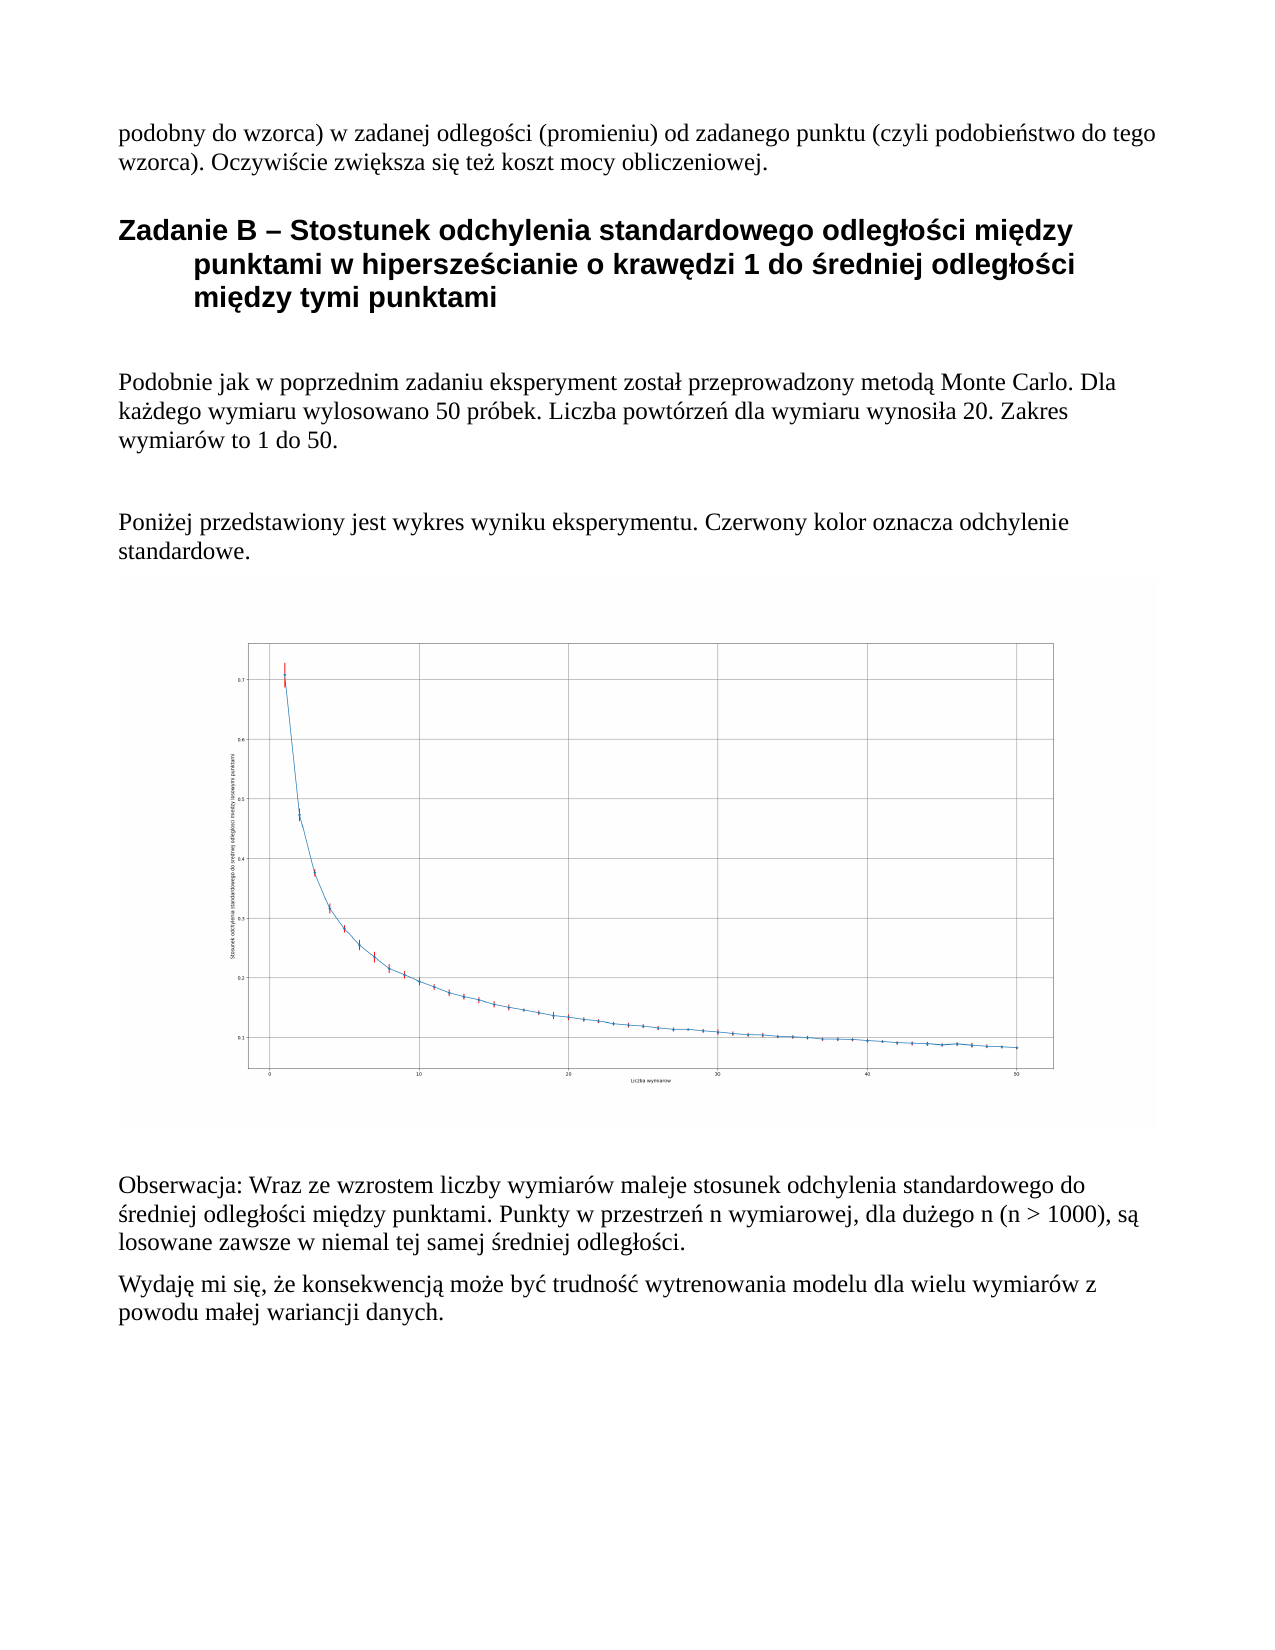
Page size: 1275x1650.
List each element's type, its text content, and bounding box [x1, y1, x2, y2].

text podobny do wzorca) w zadanej odlegości (promieniu) od zadanego punktu (czyli podobieństwo do tego wzorca). Oczywiście zwiększa się też koszt mocy obliczeniowej. [118, 118, 1157, 176]
subtitle Zadanie B – Stostunek odchylenia standardowego odległości między punktami w hipersześcianie o krawędzi 1 do średniej odległości między tymi punktami [118, 213, 1157, 314]
picture [118, 577, 1157, 1129]
text Poniżej przedstawiony jest wykres wyniku eksperymentu. Czerwony kolor oznacza odchylenie standardowe. [118, 507, 1157, 565]
text Wydaję mi się, że konsekwencją może być trudność wytrenowania modelu dla wielu wymiarów z powodu małej wariancji danych. [118, 1269, 1157, 1326]
text Podobnie jak w poprzednim zadaniu eksperyment został przeprowadzony metodą Monte Carlo. Dla każdego wymiaru wylosowano 50 próbek. Liczba powtórzeń dla wymiaru wynosiła 20. Zakres wymiarów to 1 do 50. [118, 367, 1157, 454]
text Obserwacja: Wraz ze wzrostem liczby wymiarów maleje stosunek odchylenia standardowego do średniej odległości między punktami. Punkty w przestrzeń n wymiarowej, dla dużego n (n > 1000), są losowane zawsze w niemal tej samej średniej odległości. [118, 1170, 1157, 1256]
